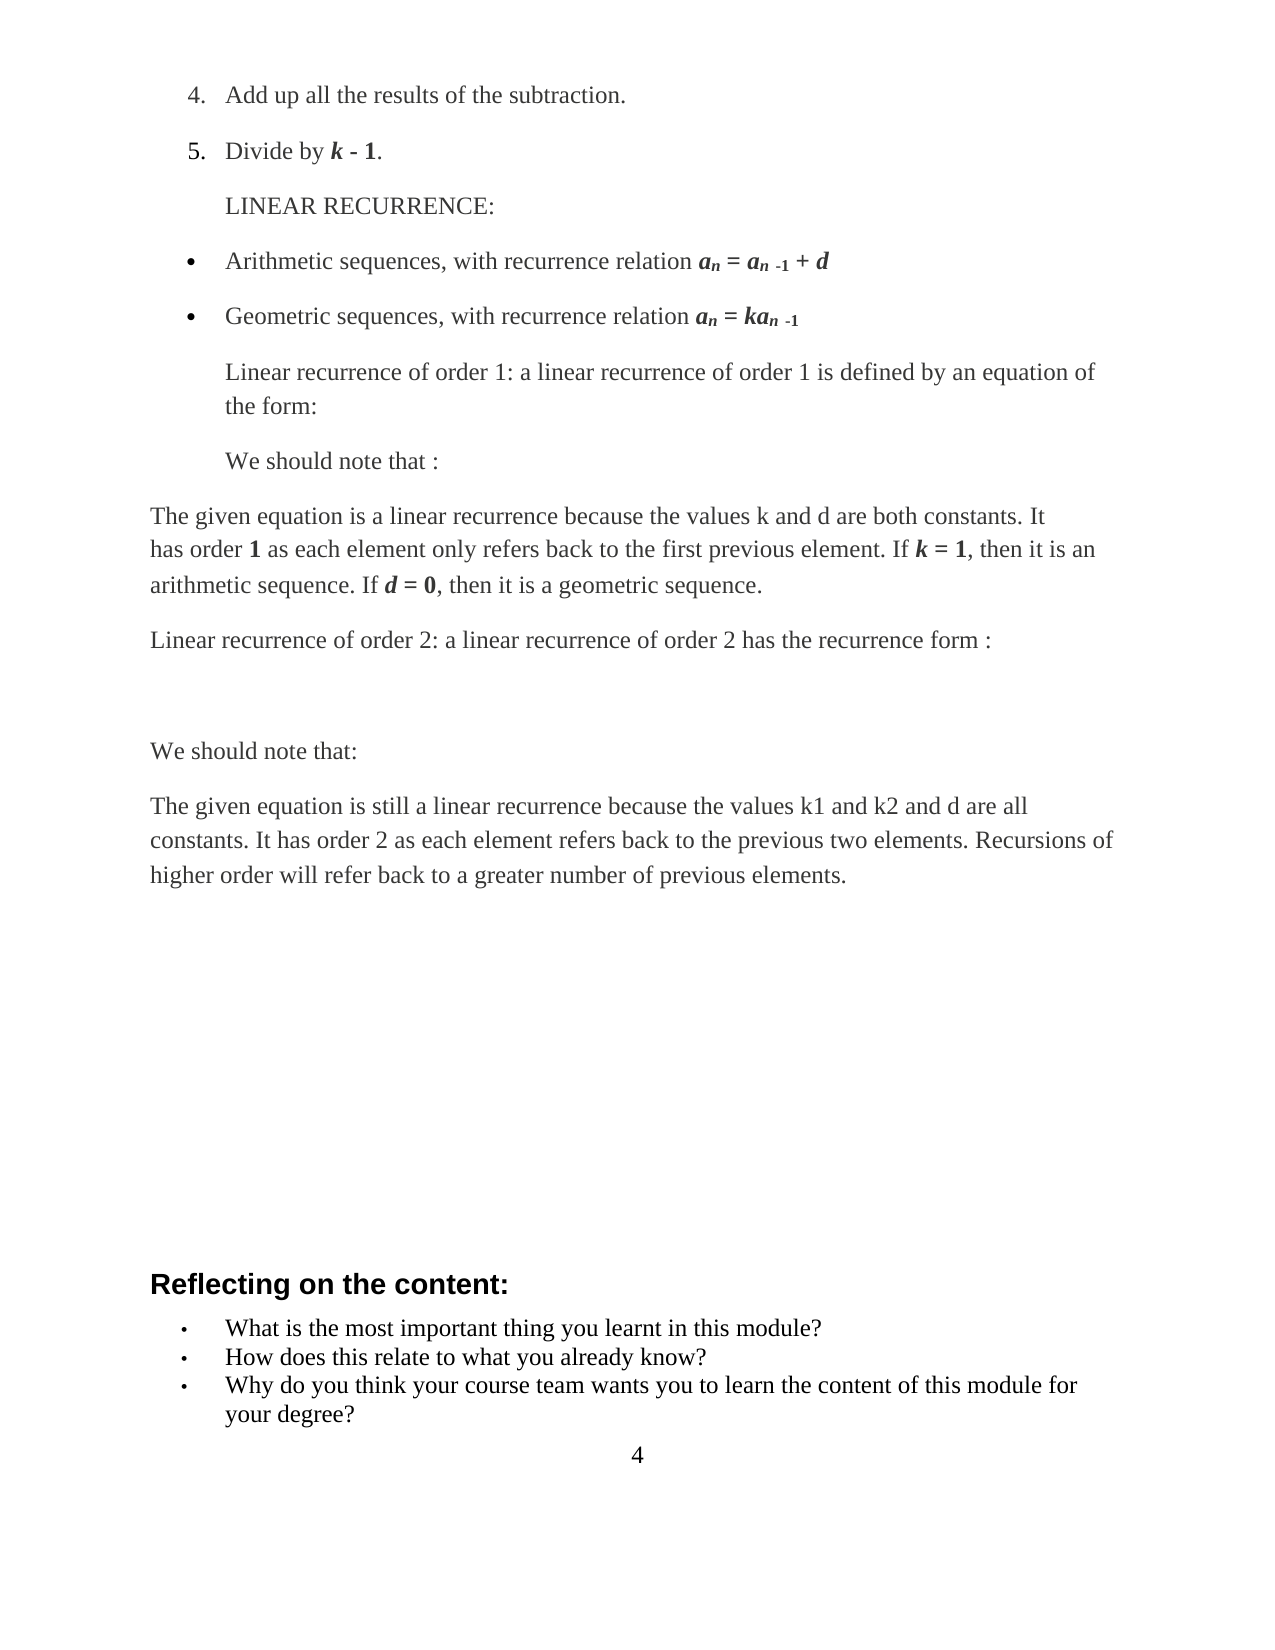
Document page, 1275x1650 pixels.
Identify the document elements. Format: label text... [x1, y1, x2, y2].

list Divide by k - 1. [187, 130, 1125, 164]
list How does this relate to what you already know? [187, 1342, 1125, 1371]
text Linear recurrence of order 1: a linear recurrence of order 1 is defined by an equation of the form: [225, 351, 1125, 420]
text The given equation is still a linear recurrence because the values k1 and k2 and d are all constants. It has order 2 as each element refers back to the previous two elements. Recursions of higher order will refer back to a greater number of previous elements. [150, 785, 1125, 888]
list Arithmetic sequences, with recurrence relation an = an -1 + d [187, 241, 1125, 275]
list Add up all the results of the subtraction. [187, 75, 1125, 109]
subtitle Reflecting on the content: [150, 1267, 1125, 1301]
text LINEAR RECURRENCE: [225, 185, 1125, 220]
text We should note that : [225, 441, 1125, 475]
text We should note that: [150, 730, 1125, 764]
list Geometric sequences, with recurrence relation an = kan -1 [187, 296, 1125, 330]
list Why do you think your course team wants you to learn the content of this module for your degree? [187, 1371, 1125, 1428]
text The given equation is a linear recurrence because the values k and d are both constants. It has order 1 as each element only refers back to the first previous element. If k = 1, then it is an arithmetic sequence. If d = 0, then it is a geometric sequence. [150, 496, 1125, 599]
list What is the most important thing you learnt in this module? [187, 1313, 1125, 1342]
text Linear recurrence of order 2: a linear recurrence of order 2 has the recurrence form : [150, 620, 1125, 654]
